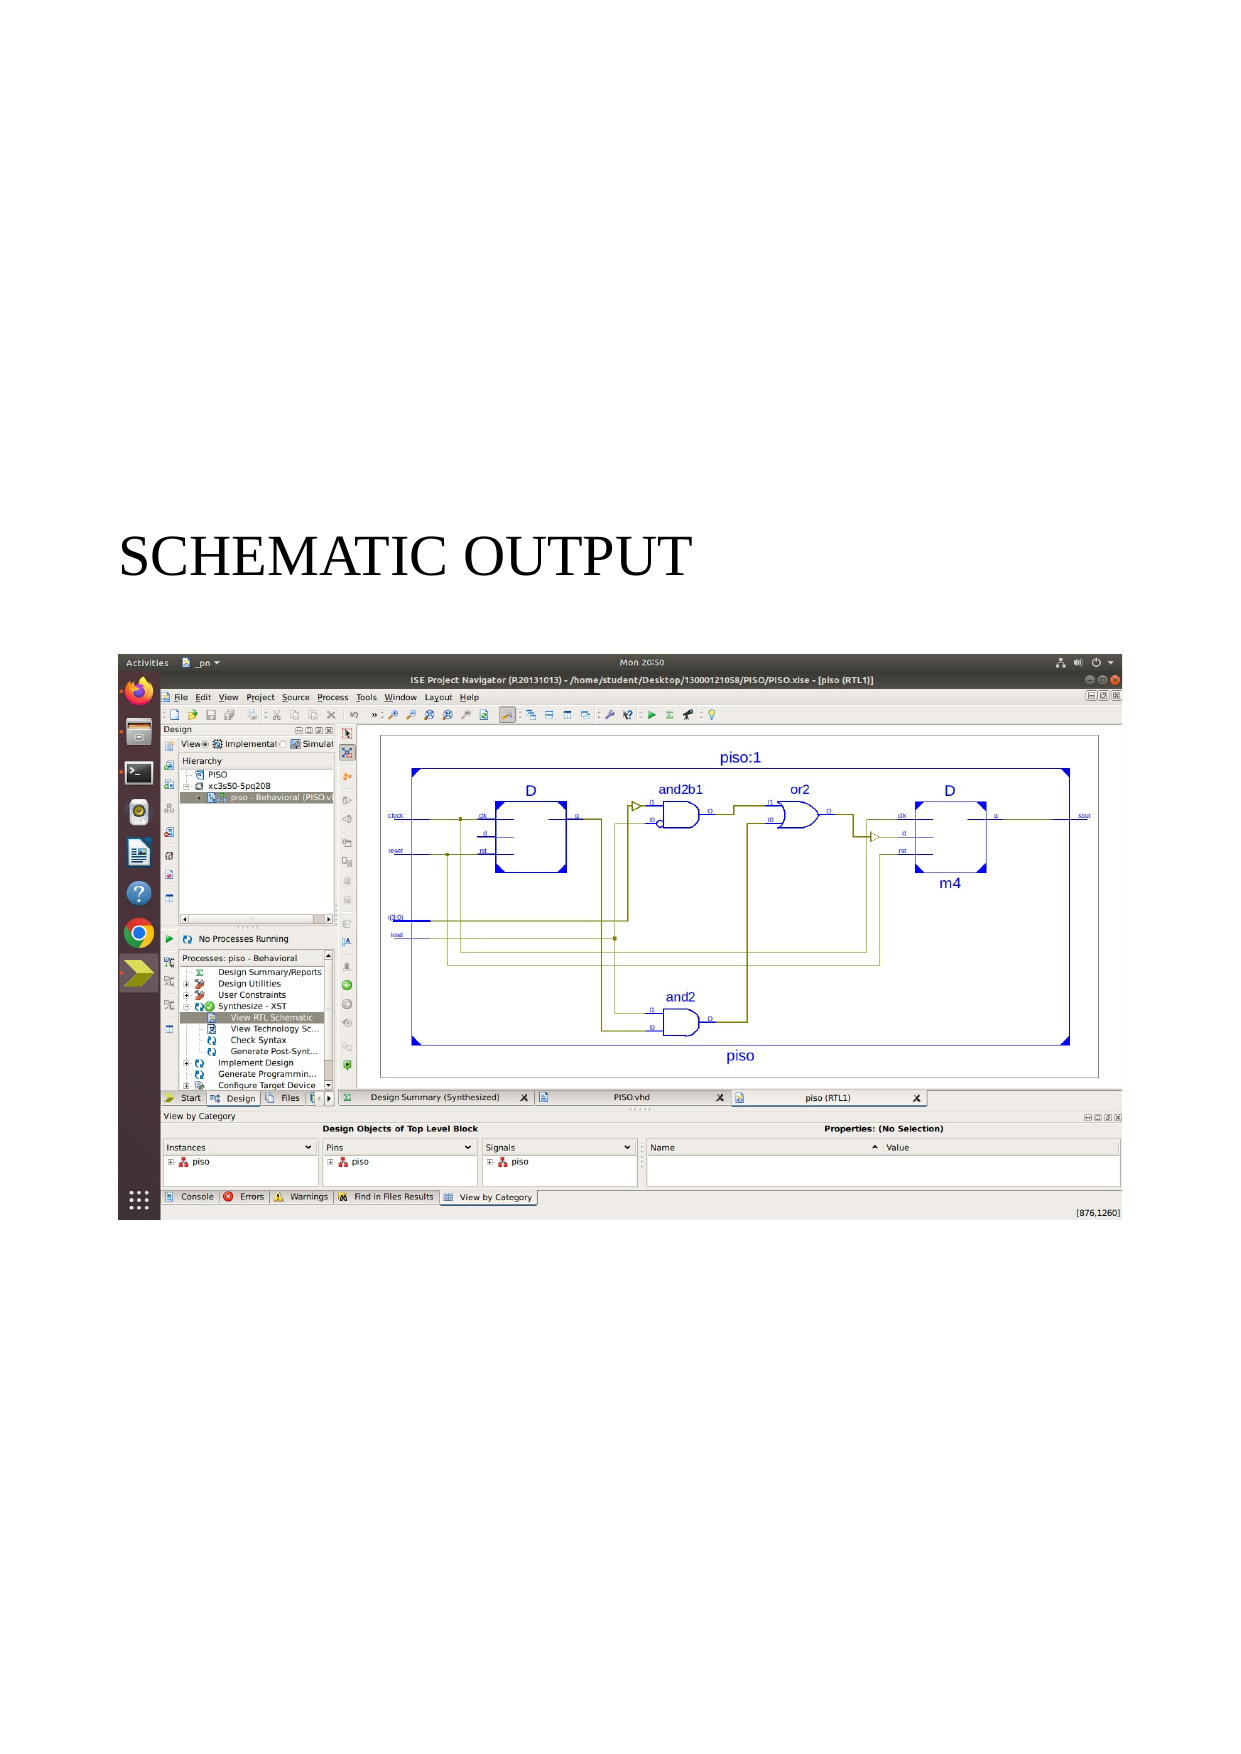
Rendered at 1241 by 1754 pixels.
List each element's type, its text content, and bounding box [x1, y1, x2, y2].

text SCHEMATIC OUTPUT [118, 521, 1122, 588]
picture [118, 654, 1123, 1220]
